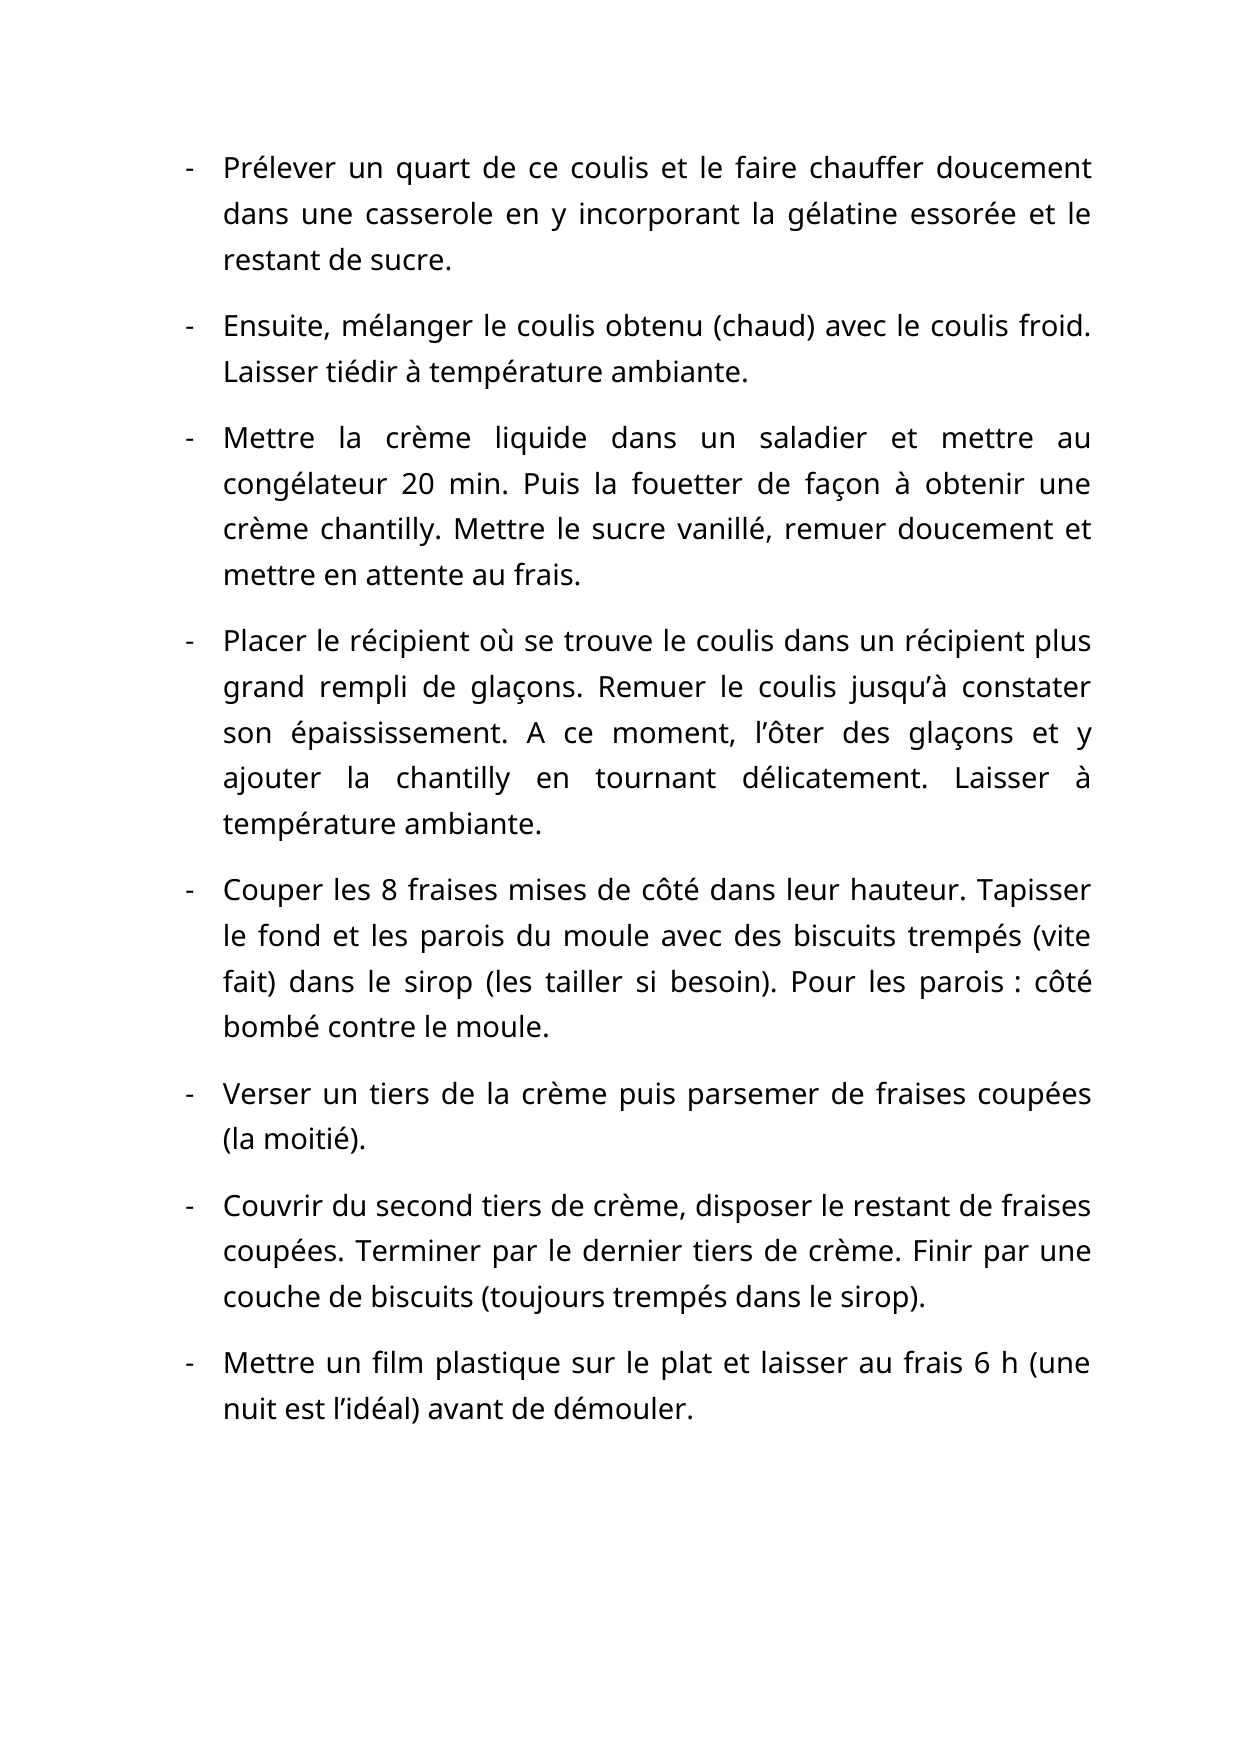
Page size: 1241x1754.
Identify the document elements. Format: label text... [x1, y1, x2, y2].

list Verser un tiers de la crème puis parsemer de fraises coupées (la moitié). [185, 1073, 1093, 1158]
list Mettre un film plastique sur le plat et laisser au frais 6 h (une nuit est l’idéal) avant de démouler. [185, 1343, 1093, 1428]
list Prélever un quart de ce coulis et le faire chauffer doucement dans une casserole en y incorporant la gélatine essorée et le restant de sucre. [185, 148, 1093, 278]
list Mettre la crème liquide dans un saladier et mettre au congélateur 20 min. Puis la fouetter de façon à obtenir une crème chantilly. Mettre le sucre vanillé, remuer doucement et mettre en attente au frais. [185, 417, 1093, 594]
list Couper les 8 fraises mises de côté dans leur hauteur. Tapisser le fond et les parois du moule avec des biscuits trempés (vite fait) dans le sirop (les tailler si besoin). Pour les parois : côté bombé contre le moule. [185, 870, 1093, 1046]
list Placer le récipient où se trouve le coulis dans un récipient plus grand rempli de glaçons. Remuer le coulis jusqu’à constater son épaississement. A ce moment, l’ôter des glaçons et y ajouter la chantilly en tournant délicatement. Laisser à température ambiante. [185, 621, 1093, 843]
list Couvrir du second tiers de crème, disposer le restant de fraises coupées. Terminer par le dernier tiers de crème. Finir par une couche de biscuits (toujours trempés dans le sirop). [185, 1185, 1093, 1316]
list Ensuite, mélanger le coulis obtenu (chaud) avec le coulis froid. Laisser tiédir à température ambiante. [185, 305, 1093, 391]
